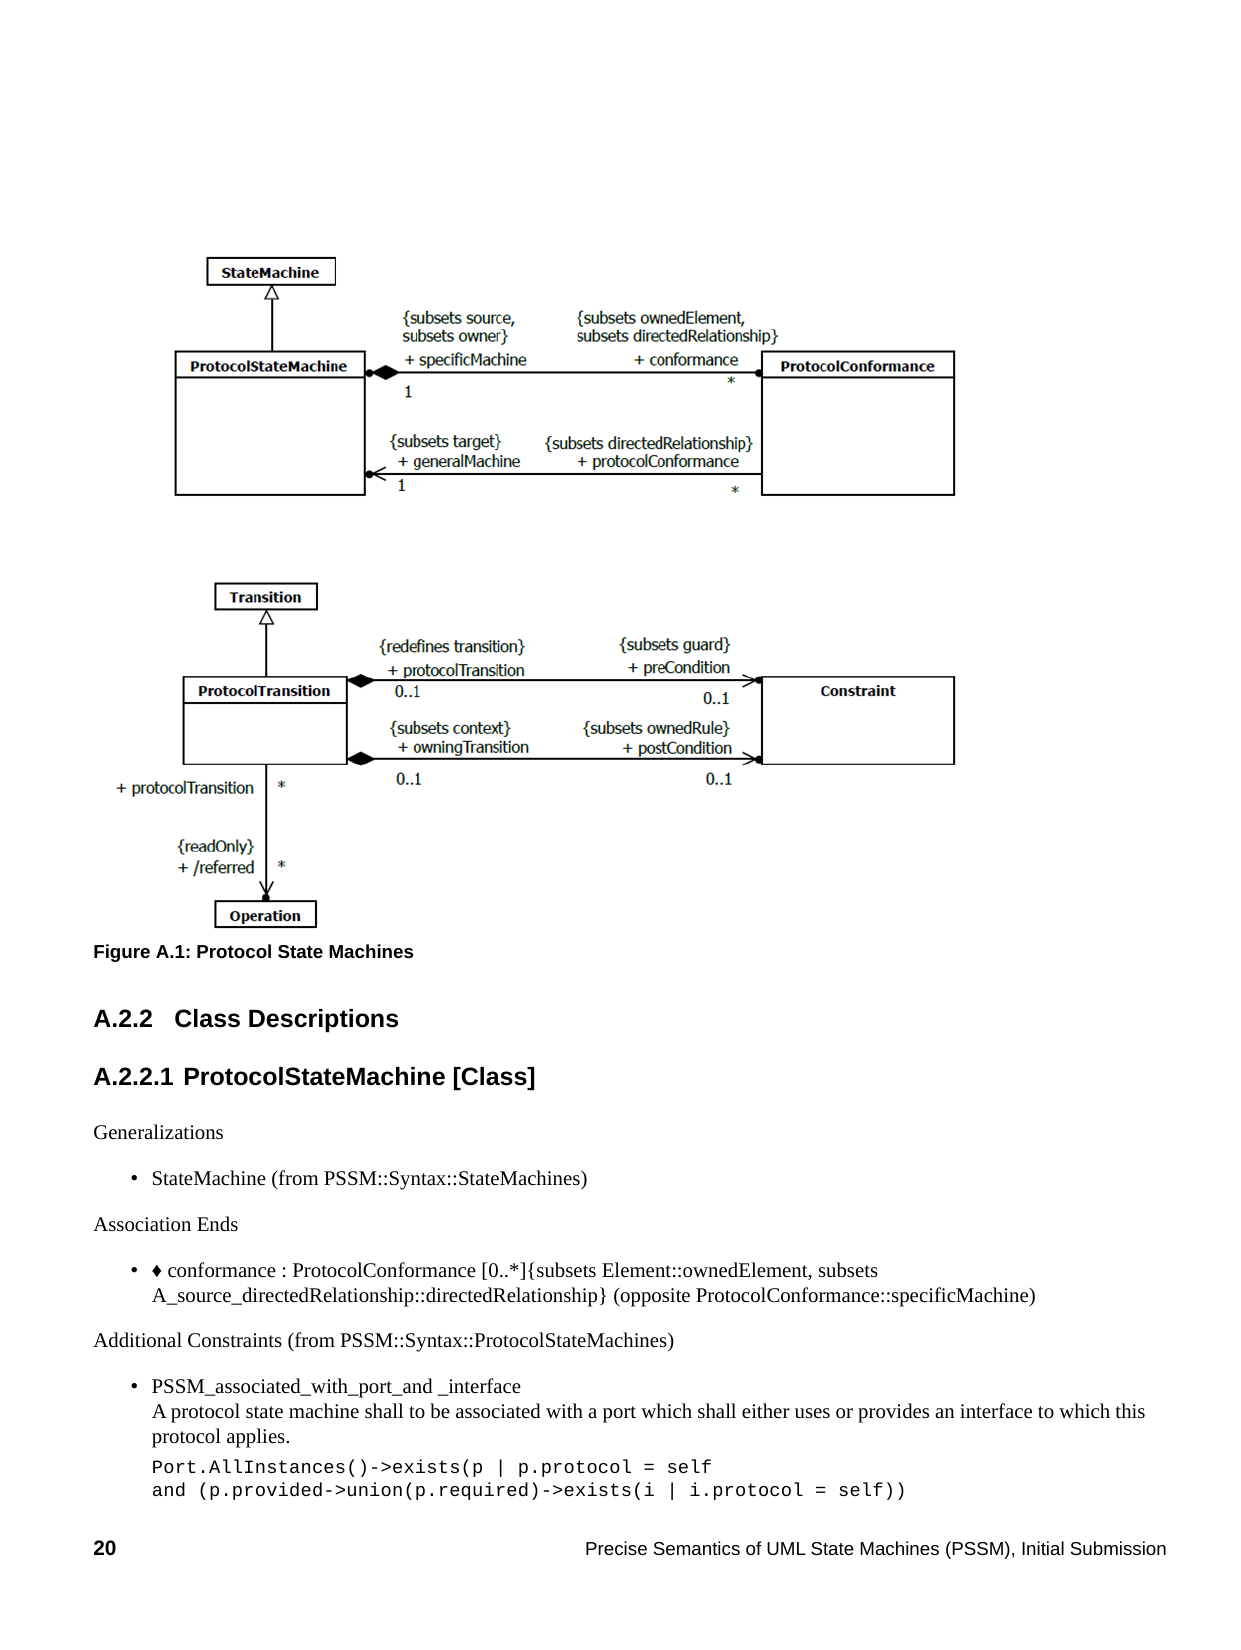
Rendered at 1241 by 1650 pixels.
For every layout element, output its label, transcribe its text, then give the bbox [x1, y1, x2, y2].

list PSSM_associated_with_port_and _interface A protocol state machine shall to be associated with a port which shall either uses or provides an interface to which this protocol applies. [131, 1373, 1164, 1448]
subtitle Class Descriptions [93, 962, 1164, 1033]
text Additional Constraints (from PSSM::Syntax::ProtocolStateMachines) [93, 1328, 1164, 1352]
list Figure A.1: Protocol State Machines [93, 243, 1164, 962]
list ♦ conformance : ProtocolConformance [0..*]{subsets Element::ownedElement, subsets A_source_directedRelationship::directedRelationship} (opposite ProtocolConformance::specificMachine) [131, 1257, 1164, 1307]
subtitle [93, 231, 1164, 243]
subtitle ProtocolStateMachine [Class] [93, 1062, 1164, 1091]
text Association Ends [93, 1211, 1164, 1236]
list StateMachine (from PSSM::Syntax::StateMachines) [131, 1165, 1164, 1190]
picture [93, 243, 983, 938]
list Port.AllInstances()->exists(p | p.protocol = self and (p.provided->union(p.required)->exists(i | i.protocol = self)) [131, 1456, 1164, 1502]
text Generalizations [93, 1120, 1164, 1144]
